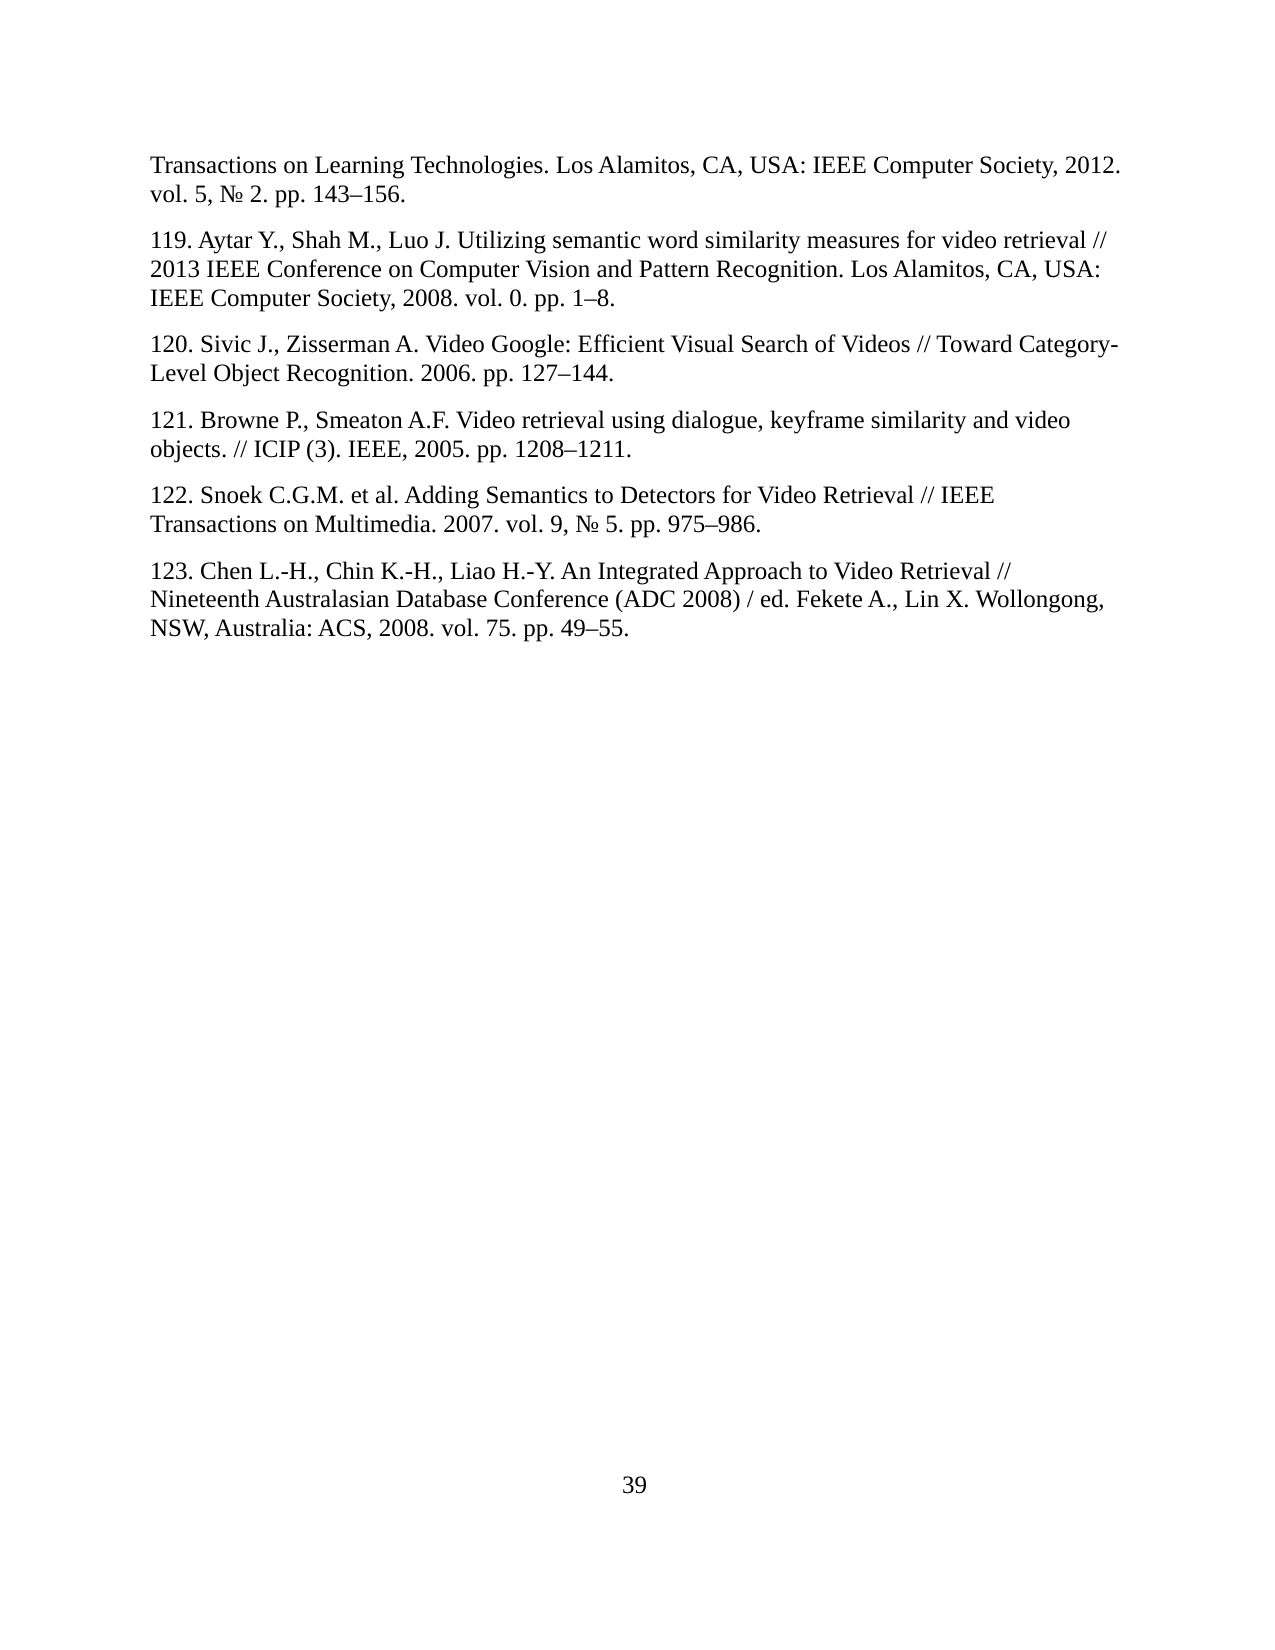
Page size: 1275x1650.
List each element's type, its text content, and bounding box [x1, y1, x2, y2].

text 119. Aytar Y., Shah M., Luo J. Utilizing semantic word similarity measures for video retrieval // 2013 IEEE Conference on Computer Vision and Pattern Recognition. Los Alamitos, CA, USA: IEEE Computer Society, 2008. vol. 0. pp. 1–8. [150, 225, 1125, 312]
text 122. Snoek C.G.M. et al. Adding Semantics to Detectors for Video Retrieval // IEEE Transactions on Multimedia. 2007. vol. 9, № 5. pp. 975–986. [150, 480, 1125, 538]
text 120. Sivic J., Zisserman A. Video Google: Efficient Visual Search of Videos // Toward Category-Level Object Recognition. 2006. pp. 127–144. [150, 329, 1125, 387]
text 121. Browne P., Smeaton A.F. Video retrieval using dialogue, keyframe similarity and video objects. // ICIP (3). IEEE, 2005. pp. 1208–1211. [150, 405, 1125, 462]
text 123. Chen L.-H., Chin K.-H., Liao H.-Y. An Integrated Approach to Video Retrieval // Nineteenth Australasian Database Conference (ADC 2008) / ed. Fekete A., Lin X. Wollongong, NSW, Australia: ACS, 2008. vol. 75. pp. 49–55. [150, 556, 1125, 642]
text Transactions on Learning Technologies. Los Alamitos, CA, USA: IEEE Computer Society, 2012. vol. 5, № 2. pp. 143–156. [150, 150, 1125, 207]
